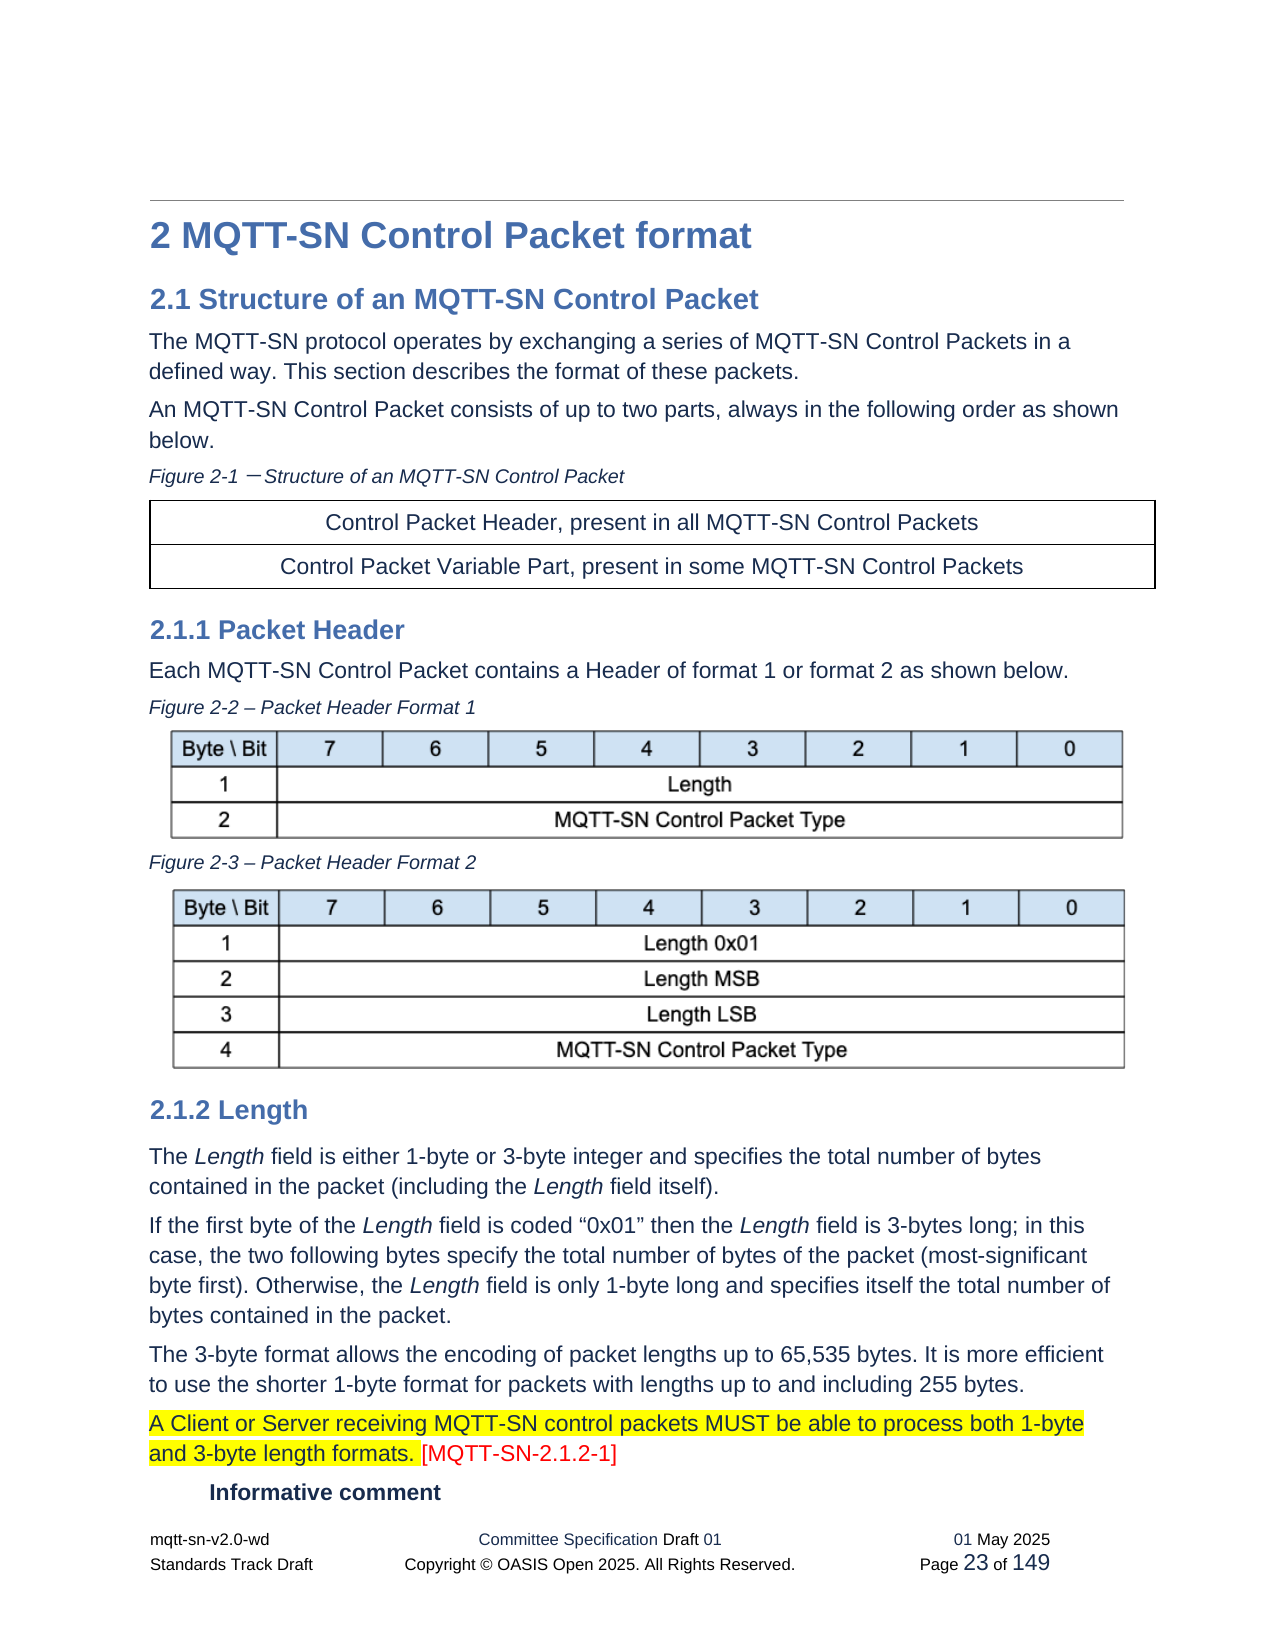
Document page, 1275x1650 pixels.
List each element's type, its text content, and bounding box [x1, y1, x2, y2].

picture [150, 889, 1125, 1069]
text Figure 2-1 －Structure of an MQTT-SN Control Packet [148, 465, 1124, 488]
table_header Control Packet Header, present in all MQTT-SN Control Packets [151, 501, 1154, 544]
text A Client or Server receiving MQTT-SN control packets MUST be able to process both 1-byte and 3-byte length formats. [MQTT-SN-2.1.2-1] [148, 1410, 1124, 1466]
text An MQTT-SN Control Packet consists of up to two parts, always in the following order as shown below. [148, 396, 1124, 453]
subtitle 2.1.2 Length [150, 1094, 1124, 1126]
text If the first byte of the Length field is coded “0x01” then the Length field is 3-bytes long; in this case, the two following bytes specify the total number of bytes of the packet (most-significant byte first). Otherwise, the Length field is only 1-byte long and specifies itself the total number of bytes contained in the packet. [148, 1212, 1124, 1329]
subtitle 2 MQTT-SN Control Packet format [150, 201, 1124, 257]
text Figure 2-3 – Packet Header Format 2 [148, 851, 1124, 874]
subtitle 2.1 Structure of an MQTT-SN Control Packet [150, 282, 1124, 315]
text The MQTT-SN protocol operates by exchanging a series of MQTT-SN Control Packets in a defined way. This section describes the format of these packets. [148, 328, 1124, 384]
text Figure 2-2 – Packet Header Format 1 [148, 696, 1124, 719]
table_cell Control Packet Variable Part, present in some MQTT-SN Control Packets [151, 545, 1154, 588]
text The Length field is either 1-byte or 3-byte integer and specifies the total number of bytes contained in the packet (including the Length field itself). [148, 1143, 1124, 1200]
text The 3-byte format allows the encoding of packet lengths up to 65,535 bytes. It is more efficient to use the shorter 1-byte format for packets with lengths up to and including 255 bytes. [148, 1341, 1124, 1398]
subtitle 2.1.1 Packet Header [150, 614, 1124, 645]
picture [148, 730, 1124, 839]
text Each MQTT-SN Control Packet contains a Header of format 1 or format 2 as shown below. [148, 657, 1124, 684]
text Informative comment [148, 1478, 1124, 1505]
